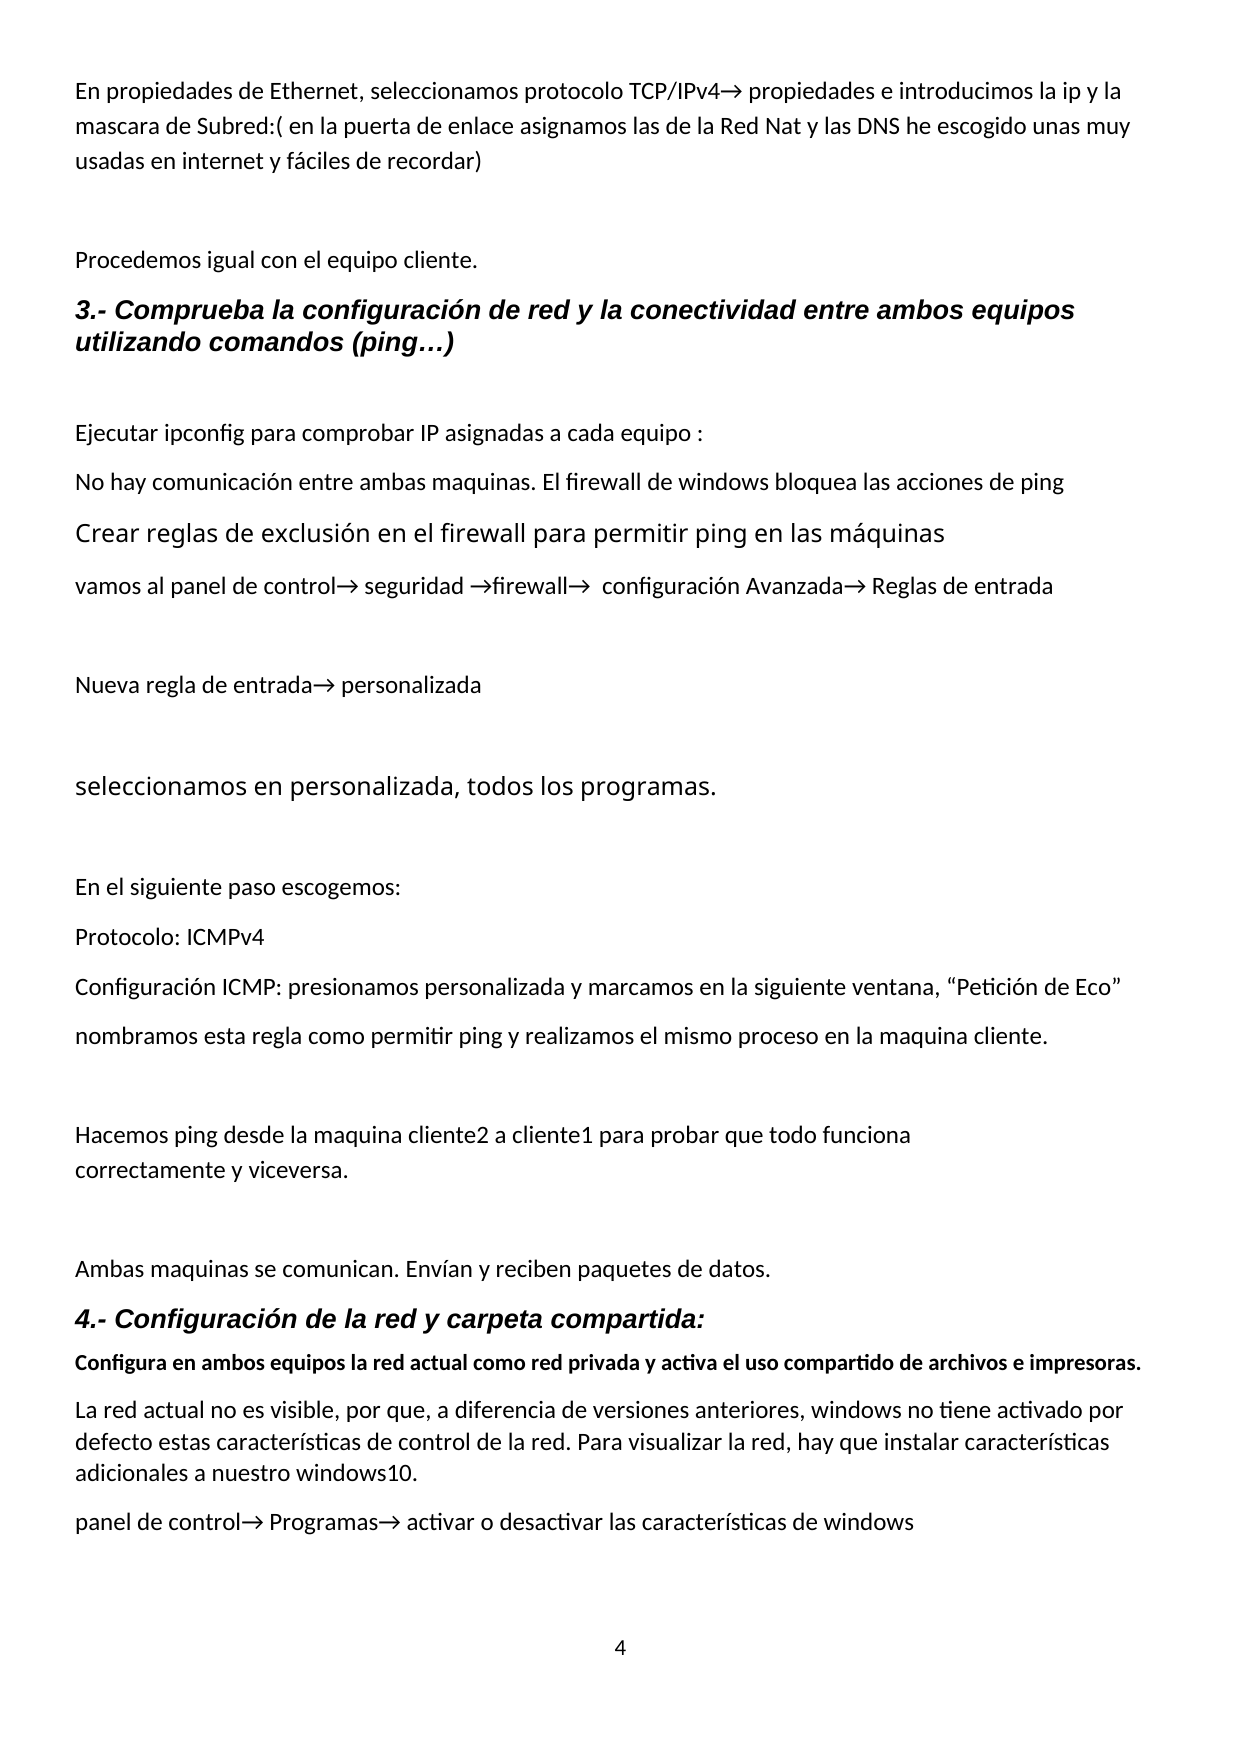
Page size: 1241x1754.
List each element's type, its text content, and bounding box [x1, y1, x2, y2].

text Hacemos ping desde la maquina cliente2 a cliente1 para probar que todo funciona correctamente y viceversa. [75, 1119, 1165, 1185]
text nombramos esta regla como permitir ping y realizamos el mismo proceso en la maquina cliente. [75, 1020, 1165, 1051]
text Procedemos igual con el equipo cliente. [75, 244, 1165, 275]
text En propiedades de Ethernet, seleccionamos protocolo TCP/IPv4→ propiedades e introducimos la ip y la mascara de Subred:( en la puerta de enlace asignamos las de la Red Nat y las DNS he escogido unas muy usadas en internet y fáciles de recordar) [75, 75, 1165, 176]
text En el siguiente paso escogemos: [75, 872, 1165, 902]
text vamos al panel de control→ seguridad →firewall→ configuración Avanzada→ Reglas de entrada [75, 570, 1165, 600]
text panel de control→ Programas→ activar o desactivar las características de windows [75, 1506, 1165, 1536]
text seleccionamos en personalizada, todos los programas. [75, 768, 1165, 802]
text Crear reglas de exclusión en el firewall para permitir ping en las máquinas [75, 516, 1165, 550]
text Nueva regla de entrada→ personalizada [75, 669, 1165, 699]
text Configuración ICMP: presionamos personalizada y marcamos en la siguiente ventana, “Petición de Eco” [75, 971, 1165, 1001]
text Ambas maquinas se comunican. Envían y reciben paquetes de datos. [75, 1254, 1165, 1284]
subtitle 3.- Comprueba la configuración de red y la conectividad entre ambos equipos utilizando comandos (ping…) [75, 294, 1165, 357]
text Configura en ambos equipos la red actual como red privada y activa el uso compartido de archivos e impresoras. [75, 1348, 1165, 1376]
text La red actual no es visible, por que, a diferencia de versiones anteriores, windows no tiene activado por defecto estas características de control de la red. Para visualizar la red, hay que instalar características adicionales a nuestro windows10. [75, 1394, 1165, 1488]
subtitle 4.- Configuración de la red y carpeta compartida: [75, 1303, 1165, 1334]
text No hay comunicación entre ambas maquinas. El firewall de windows bloquea las acciones de ping [75, 467, 1165, 497]
text Ejecutar ipconfig para comprobar IP asignadas a cada equipo : [75, 417, 1165, 447]
text Protocolo: ICMPv4 [75, 921, 1165, 952]
